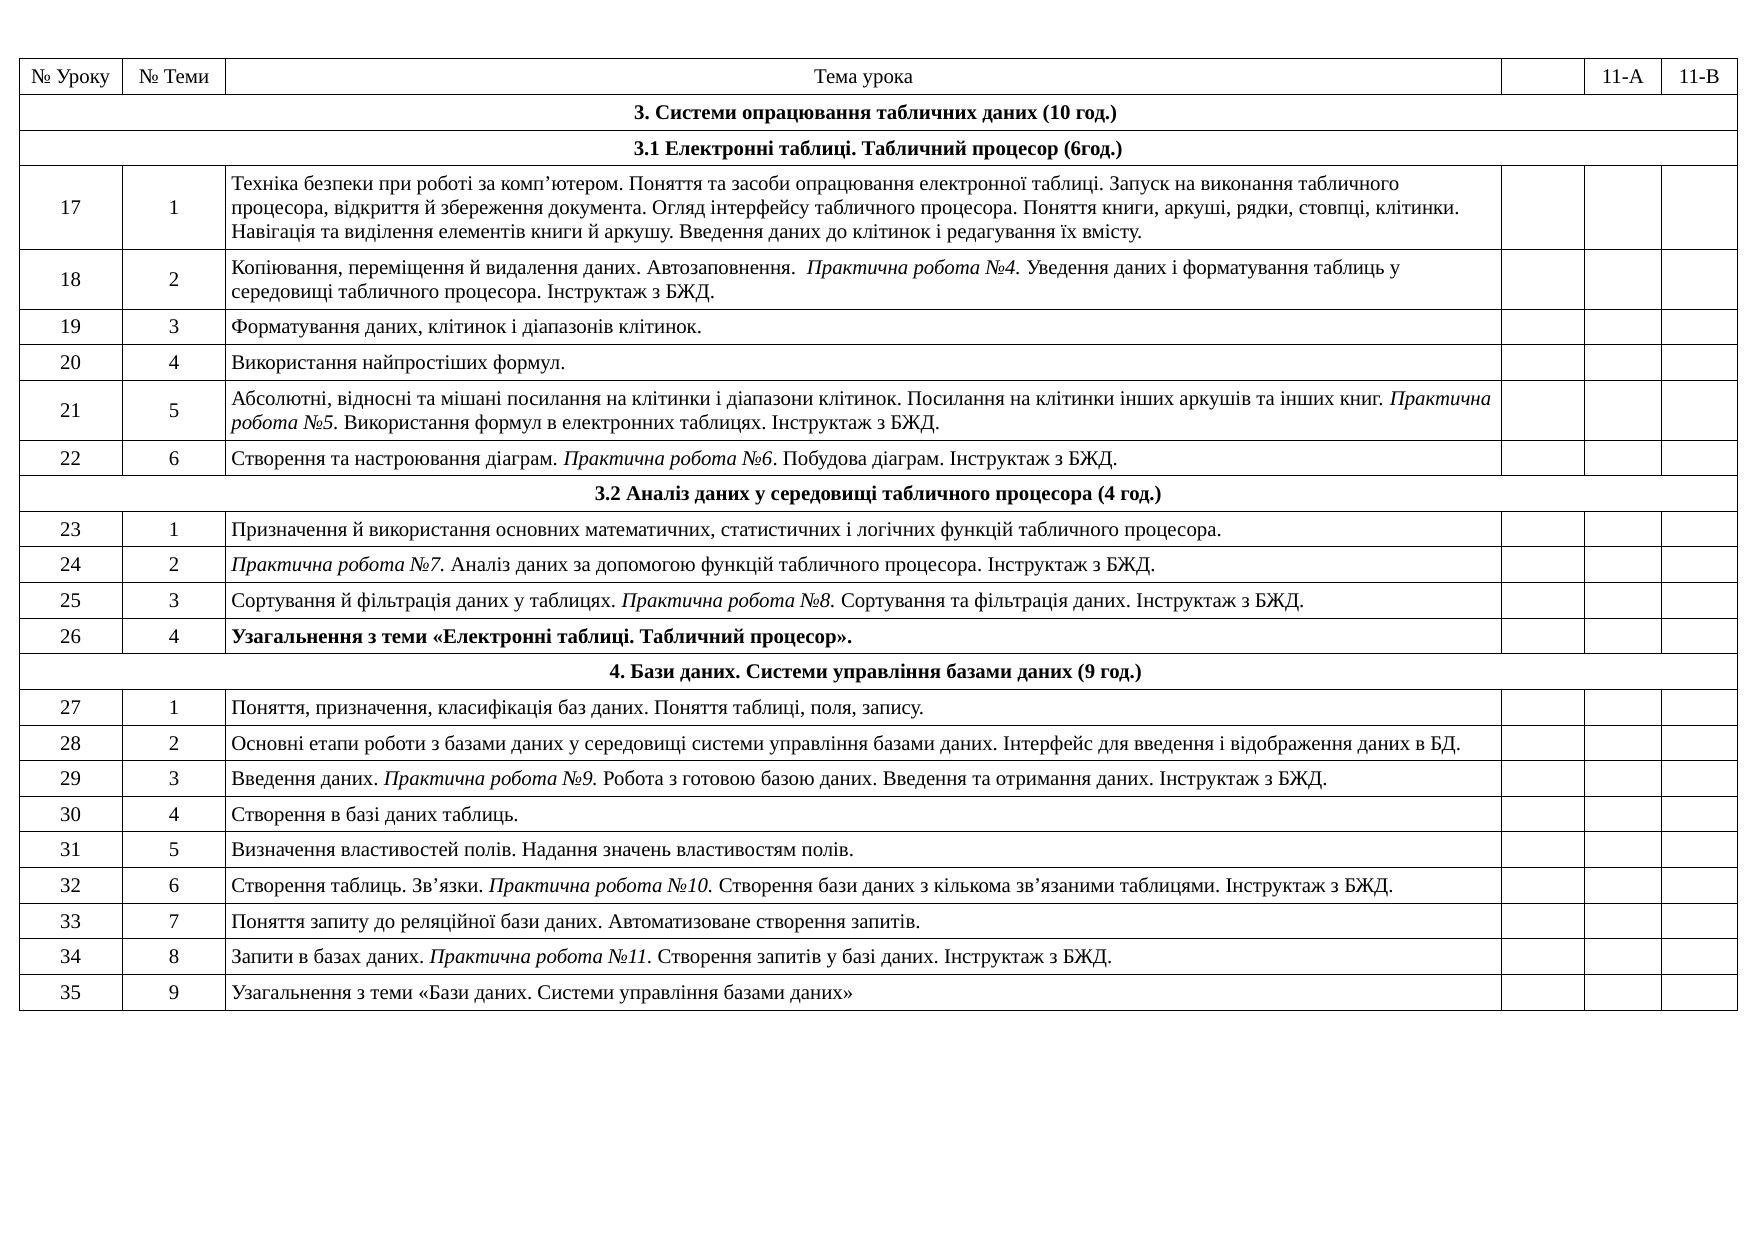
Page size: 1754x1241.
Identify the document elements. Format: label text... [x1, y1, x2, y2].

table_cell [1662, 512, 1737, 546]
table_cell [1662, 441, 1737, 475]
table_header [1502, 59, 1584, 94]
table_cell Основні етапи роботи з базами даних у середовищі системи управління базами даних. Інтерфейс для введення і відображення даних в БД. [226, 726, 1501, 760]
table_cell 25 [20, 583, 122, 618]
table_cell [1662, 904, 1737, 938]
table_cell [1585, 345, 1661, 380]
table_cell [1662, 345, 1737, 380]
table_cell [1662, 975, 1737, 1009]
table_cell [1502, 761, 1584, 796]
table_header Тема урока [226, 59, 1501, 94]
table_cell [1585, 726, 1661, 760]
table_cell 26 [20, 619, 122, 653]
table_cell 3.1 Електронні таблиці. Табличний процесор (6год.) [20, 131, 1737, 165]
table_cell [1502, 310, 1584, 344]
table_cell [1662, 761, 1737, 796]
table_cell [1585, 975, 1661, 1009]
table_cell [1585, 583, 1661, 618]
table_cell [1502, 512, 1584, 546]
table_cell [1662, 583, 1737, 618]
table_header 11-В [1662, 59, 1737, 94]
table_cell [1585, 547, 1661, 582]
table_cell [1585, 832, 1661, 867]
table_cell 4 [123, 797, 225, 831]
table_cell [1502, 345, 1584, 380]
table_cell 19 [20, 310, 122, 344]
table_cell Абсолютні, відносні та мішані посилання на клітинки і діапазони клітинок. Посилання на клітинки інших аркушів та інших книг. Практична робота №5. Використання формул в електронних таблицях. Інструктаж з БЖД. [226, 381, 1501, 439]
table_cell 27 [20, 690, 122, 724]
table_cell [1662, 166, 1737, 249]
table_cell [1585, 939, 1661, 974]
table_cell 3 [123, 310, 225, 344]
table_cell 4 [123, 619, 225, 653]
table_cell [1662, 797, 1737, 831]
table_cell [1502, 583, 1584, 618]
table_cell 6 [123, 868, 225, 903]
table_cell 3. Системи опрацювання табличних даних (10 год.) [20, 95, 1737, 129]
table_cell [1585, 512, 1661, 546]
table_cell [1502, 690, 1584, 724]
table_cell [1585, 868, 1661, 903]
table_cell [1662, 690, 1737, 724]
table_header № Уроку [20, 59, 122, 94]
table_cell 5 [123, 832, 225, 867]
table_cell 7 [123, 904, 225, 938]
table_cell 3.2 Аналіз даних у середовищі табличного процесора (4 год.) [20, 476, 1737, 511]
table_cell [1502, 832, 1584, 867]
table_cell [1502, 975, 1584, 1009]
table_cell Визначення властивостей полів. Надання значень властивостям полів. [226, 832, 1501, 867]
table_cell [1585, 619, 1661, 653]
table_cell Узагальнення з теми «Електронні таблиці. Табличний процесор». [226, 619, 1501, 653]
table_cell Поняття, призначення, класифікація баз даних. Поняття таблиці, поля, запису. [226, 690, 1501, 724]
table_cell [1585, 166, 1661, 249]
table_cell [1585, 690, 1661, 724]
table_cell Узагальнення з теми «Бази даних. Системи управління базами даних» [226, 975, 1501, 1009]
table_cell [1662, 250, 1737, 309]
table_cell [1502, 547, 1584, 582]
table_cell 34 [20, 939, 122, 974]
table_cell [1662, 868, 1737, 903]
table_cell 6 [123, 441, 225, 475]
table_cell Сортування й фільтрація даних у таблицях. Практична робота №8. Сортування та фільтрація даних. Інструктаж з БЖД. [226, 583, 1501, 618]
table_cell 1 [123, 166, 225, 249]
table_cell 2 [123, 547, 225, 582]
table_cell 4. Бази даних. Системи управління базами даних (9 год.) [20, 654, 1737, 689]
table_cell Копіювання, переміщення й видалення даних. Автозаповнення. Практична робота №4. Уведення даних і форматування таблиць у середовищі табличного процесора. Інструктаж з БЖД. [226, 250, 1501, 309]
table_cell Створення в базі даних таблиць. [226, 797, 1501, 831]
table_cell Створення та настроювання діаграм. Практична робота №6. Побудова діаграм. Інструктаж з БЖД. [226, 441, 1501, 475]
table_cell [1585, 761, 1661, 796]
table_cell [1662, 832, 1737, 867]
table_cell 32 [20, 868, 122, 903]
table_cell [1585, 797, 1661, 831]
table_cell Поняття запиту до реляційної бази даних. Автоматизоване створення запитів. [226, 904, 1501, 938]
table_cell [1502, 250, 1584, 309]
table_cell [1502, 904, 1584, 938]
table_cell [1585, 904, 1661, 938]
table_cell 17 [20, 166, 122, 249]
table_cell [1585, 381, 1661, 439]
table_header 11-А [1585, 59, 1661, 94]
table_cell 4 [123, 345, 225, 380]
table_cell Практична робота №7. Аналіз даних за допомогою функцій табличного процесора. Інструктаж з БЖД. [226, 547, 1501, 582]
table_cell 35 [20, 975, 122, 1009]
table_cell Форматування даних, клітинок і діапазонів клітинок. [226, 310, 1501, 344]
table_cell [1502, 381, 1584, 439]
table_cell 21 [20, 381, 122, 439]
table_cell [1502, 726, 1584, 760]
table_cell [1502, 868, 1584, 903]
table_cell 3 [123, 583, 225, 618]
table_cell 3 [123, 761, 225, 796]
table_cell [1502, 166, 1584, 249]
table_cell 29 [20, 761, 122, 796]
table_cell 18 [20, 250, 122, 309]
table_cell 2 [123, 726, 225, 760]
table_cell [1502, 441, 1584, 475]
table_cell [1585, 441, 1661, 475]
table_cell Введення даних. Практична робота №9. Робота з готовою базою даних. Введення та отримання даних. Інструктаж з БЖД. [226, 761, 1501, 796]
table_cell [1585, 310, 1661, 344]
table_cell [1502, 797, 1584, 831]
table_cell [1502, 619, 1584, 653]
table_cell 5 [123, 381, 225, 439]
table_cell [1662, 939, 1737, 974]
table_cell [1502, 939, 1584, 974]
table_cell [1662, 310, 1737, 344]
table_cell 1 [123, 512, 225, 546]
table_cell Використання найпростіших формул. [226, 345, 1501, 380]
table_cell 31 [20, 832, 122, 867]
table_cell [1662, 381, 1737, 439]
table_cell 28 [20, 726, 122, 760]
table_cell [1662, 547, 1737, 582]
table_cell 20 [20, 345, 122, 380]
table_cell 1 [123, 690, 225, 724]
table_cell [1662, 619, 1737, 653]
table_cell 8 [123, 939, 225, 974]
table_header № Теми [123, 59, 225, 94]
table_cell 9 [123, 975, 225, 1009]
table_cell 2 [123, 250, 225, 309]
table_cell 24 [20, 547, 122, 582]
table_cell Запити в базах даних. Практична робота №11. Створення запитів у базі даних. Інструктаж з БЖД. [226, 939, 1501, 974]
table_cell 22 [20, 441, 122, 475]
table_cell Техніка безпеки при роботі за комп’ютером. Поняття та засоби опрацювання електронної таблиці. Запуск на виконання табличного процесора, відкриття й збереження документа. Огляд інтерфейсу табличного процесора. Поняття книги, аркуші, рядки, стовпці, клітинки. Навігація та виділення елементів книги й аркушу. Введення даних до клітинок і редагування їх вмісту. [226, 166, 1501, 249]
table_cell 30 [20, 797, 122, 831]
table_cell 33 [20, 904, 122, 938]
table_cell Призначення й використання основних математичних, статистичних і логічних функцій табличного процесора. [226, 512, 1501, 546]
table_cell [1585, 250, 1661, 309]
table_cell [1662, 726, 1737, 760]
table_cell 23 [20, 512, 122, 546]
table_cell Створення таблиць. Звʼязки. Практична робота №10. Створення бази даних з кількома зв’язаними таблицями. Інструктаж з БЖД. [226, 868, 1501, 903]
